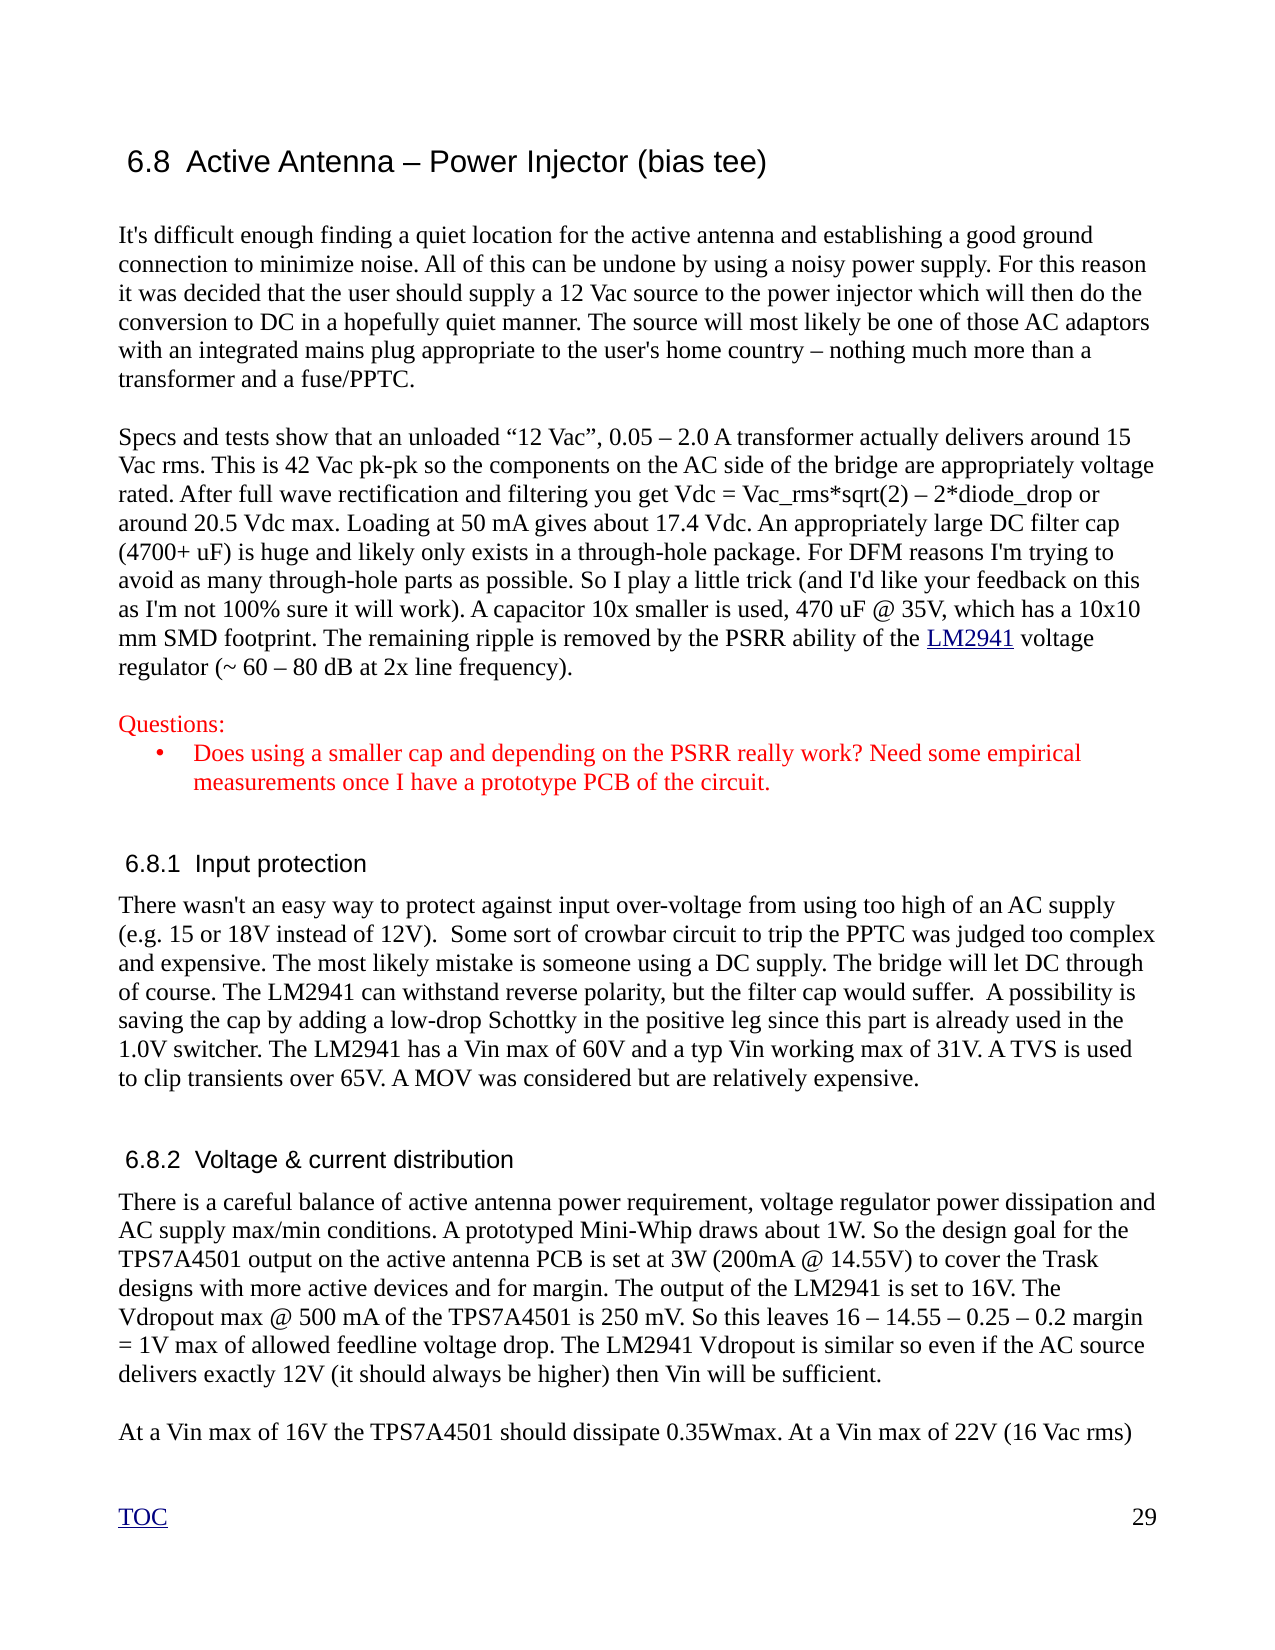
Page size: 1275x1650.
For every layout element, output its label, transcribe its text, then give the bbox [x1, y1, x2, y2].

text Specs and tests show that an unloaded “12 Vac”, 0.05 – 2.0 A transformer actually delivers around 15 Vac rms. This is 42 Vac pk-pk so the components on the AC side of the bridge are appropriately voltage rated. After full wave rectification and filtering you get Vdc = Vac_rms*sqrt(2) – 2*diode_drop or around 20.5 Vdc max. Loading at 50 mA gives about 17.4 Vdc. An appropriately large DC filter cap (4700+ uF) is huge and likely only exists in a through-hole package. For DFM reasons I'm trying to avoid as many through-hole parts as possible. So I play a little trick (and I'd like your feedback on this as I'm not 100% sure it will work). A capacitor 10x smaller is used, 470 uF @ 35V, which has a 10x10 mm SMD footprint. The remaining ripple is removed by the PSRR ability of the LM2941 voltage regulator (~ 60 – 80 dB at 2x line frequency). [118, 422, 1157, 680]
subtitle Voltage & current distribution [118, 1145, 1157, 1174]
text There is a careful balance of active antenna power requirement, voltage regulator power dissipation and AC supply max/min conditions. A prototyped Mini-Whip draws about 1W. So the design goal for the TPS7A4501 output on the active antenna PCB is set at 3W (200mA @ 14.55V) to cover the Trask designs with more active devices and for margin. The output of the LM2941 is set to 16V. The Vdropout max @ 500 mA of the TPS7A4501 is 250 mV. So this leaves 16 – 14.55 – 0.25 – 0.2 margin = 1V max of allowed feedline voltage drop. The LM2941 Vdropout is similar so even if the AC source delivers exactly 12V (it should always be higher) then Vin will be sufficient. [118, 1187, 1157, 1388]
subtitle Active Antenna – Power Injector (bias tee) [118, 143, 1157, 179]
text It's difficult enough finding a quiet location for the active antenna and establishing a good ground connection to minimize noise. All of this can be undone by using a noisy power supply. For this reason it was decided that the user should supply a 12 Vac source to the power injector which will then do the conversion to DC in a hopefully quiet manner. The source will most likely be one of those AC adaptors with an integrated mains plug appropriate to the user's home country – nothing much more than a transformer and a fuse/PPTC. [118, 220, 1157, 393]
list Does using a smaller cap and depending on the PSRR really work? Need some empirical measurements once I have a prototype PCB of the circuit. [156, 738, 1157, 795]
text There wasn't an easy way to protect against input over-voltage from using too high of an AC supply (e.g. 15 or 18V instead of 12V). Some sort of crowbar circuit to trip the PPTC was judged too complex and expensive. The most likely mistake is someone using a DC supply. The bridge will let DC through of course. The LM2941 can withstand reverse polarity, but the filter cap would suffer. A possibility is saving the cap by adding a low-drop Schottky in the positive leg since this part is already used in the 1.0V switcher. The LM2941 has a Vin max of 60V and a typ Vin working max of 31V. A TVS is used to clip transients over 65V. A MOV was considered but are relatively expensive. [118, 890, 1157, 1092]
text At a Vin max of 16V the TPS7A4501 should dissipate 0.35Wmax. At a Vin max of 22V (16 Vac rms) [118, 1417, 1157, 1445]
text Questions: [118, 709, 1157, 738]
subtitle Input protection [118, 849, 1157, 878]
